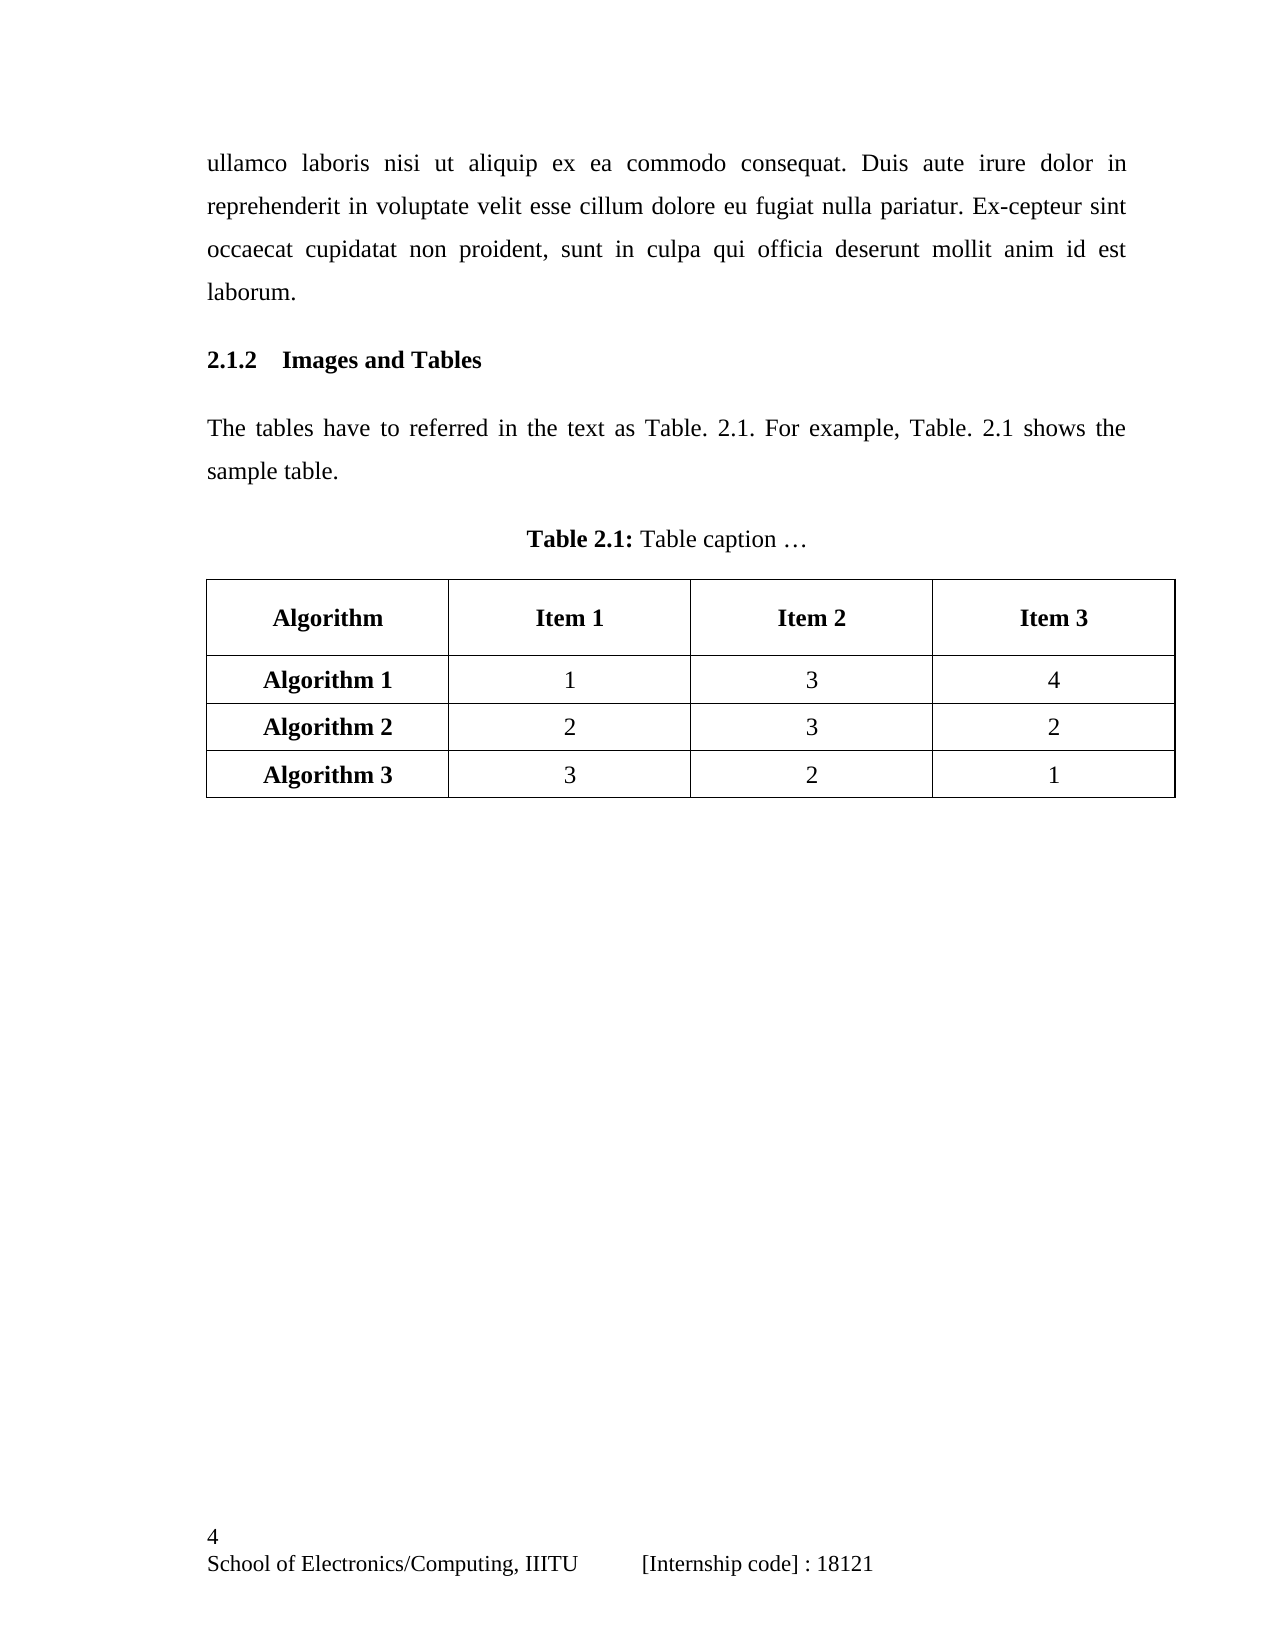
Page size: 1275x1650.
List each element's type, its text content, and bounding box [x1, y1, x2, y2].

table_cell 2 [691, 751, 932, 797]
table_cell 3 [691, 704, 932, 750]
table_cell 2 [449, 704, 690, 750]
table_header Item 2 [691, 580, 932, 655]
text The tables have to referred in the text as Table. 2.1. For example, Table. 2.1 shows the sample table. [207, 413, 1127, 485]
table_cell 1 [449, 656, 690, 703]
table_cell 2 [933, 704, 1174, 750]
text 2.1.2 Images and Tables [207, 345, 1127, 374]
text ullamco laboris nisi ut aliquip ex ea commodo consequat. Duis aute irure dolor in reprehenderit in voluptate velit esse cillum dolore eu fugiat nulla pariatur. Ex-cepteur sint occaecat cupidatat non proident, sunt in culpa qui officia deserunt mollit anim id est laborum. [207, 148, 1127, 306]
table_cell 3 [449, 751, 690, 797]
table_cell 1 [933, 751, 1174, 797]
table_cell Algorithm 2 [207, 704, 448, 750]
table_header Item 3 [933, 580, 1174, 655]
table_header Algorithm [207, 580, 448, 655]
table_cell 4 [933, 656, 1174, 703]
table_cell Algorithm 1 [207, 656, 448, 703]
table_cell Algorithm 3 [207, 751, 448, 797]
text Table 2.1: Table caption … [207, 524, 1127, 553]
table_header Item 1 [449, 580, 690, 655]
table_cell 3 [691, 656, 932, 703]
